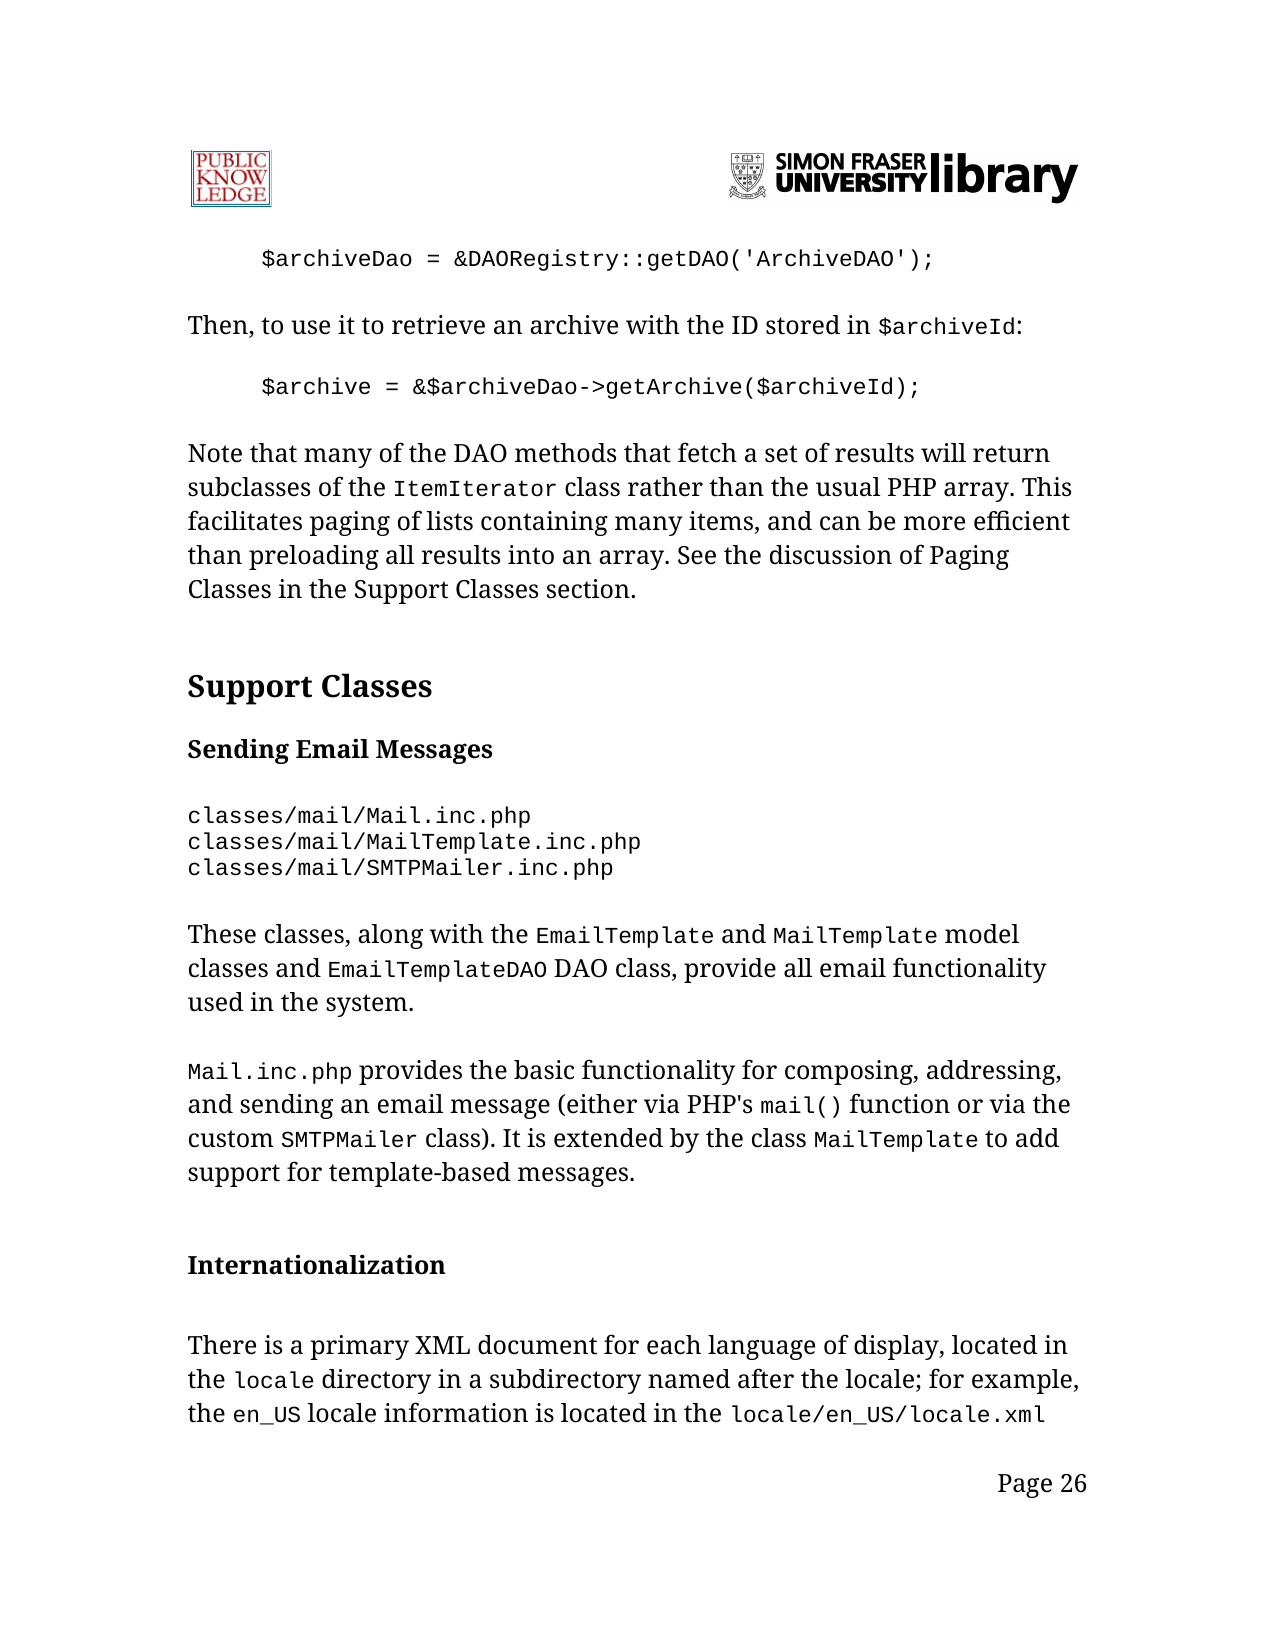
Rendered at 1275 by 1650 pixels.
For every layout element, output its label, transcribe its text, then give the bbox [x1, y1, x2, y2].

text classes/mail/MailTemplate.inc.php [187, 830, 1087, 856]
text There is a primary XML document for each language of display, located in the locale directory in a subdirectory named after the locale; for example, the en_US locale information is located in the locale/en_US/locale.xml [187, 1328, 1087, 1429]
text $archive = &$archiveDao->getArchive($archiveId); [261, 376, 1087, 402]
text These classes, along with the EmailTemplate and MailTemplate model classes and EmailTemplateDAO DAO class, provide all email functionality used in the system. [187, 917, 1087, 1018]
picture [723, 150, 1083, 207]
text $archiveDao = &DAORegistry::getDAO('ArchiveDAO'); [261, 247, 1087, 274]
picture [193, 150, 272, 205]
subtitle Sending Email Messages [187, 731, 1087, 765]
text Then, to use it to retrieve an archive with the ID stored in $archiveId: [187, 308, 1087, 342]
subtitle Internationalization [187, 1247, 1087, 1281]
text classes/mail/Mail.inc.php [187, 804, 1087, 830]
text Note that many of the DAO methods that fetch a set of results will return subclasses of the ItemIterator class rather than the usual PHP array. This facilitates paging of lists containing many items, and can be more efficient than preloading all results into an array. See the discussion of Paging Classes in the Support Classes section. [187, 436, 1087, 606]
subtitle Support Classes [187, 664, 1087, 706]
text Mail.inc.php provides the basic functionality for composing, addressing, and sending an email message (either via PHP's mail() function or via the custom SMTPMailer class). It is extended by the class MailTemplate to add support for template-based messages. [187, 1052, 1087, 1188]
text classes/mail/SMTPMailer.inc.php [187, 856, 1087, 883]
